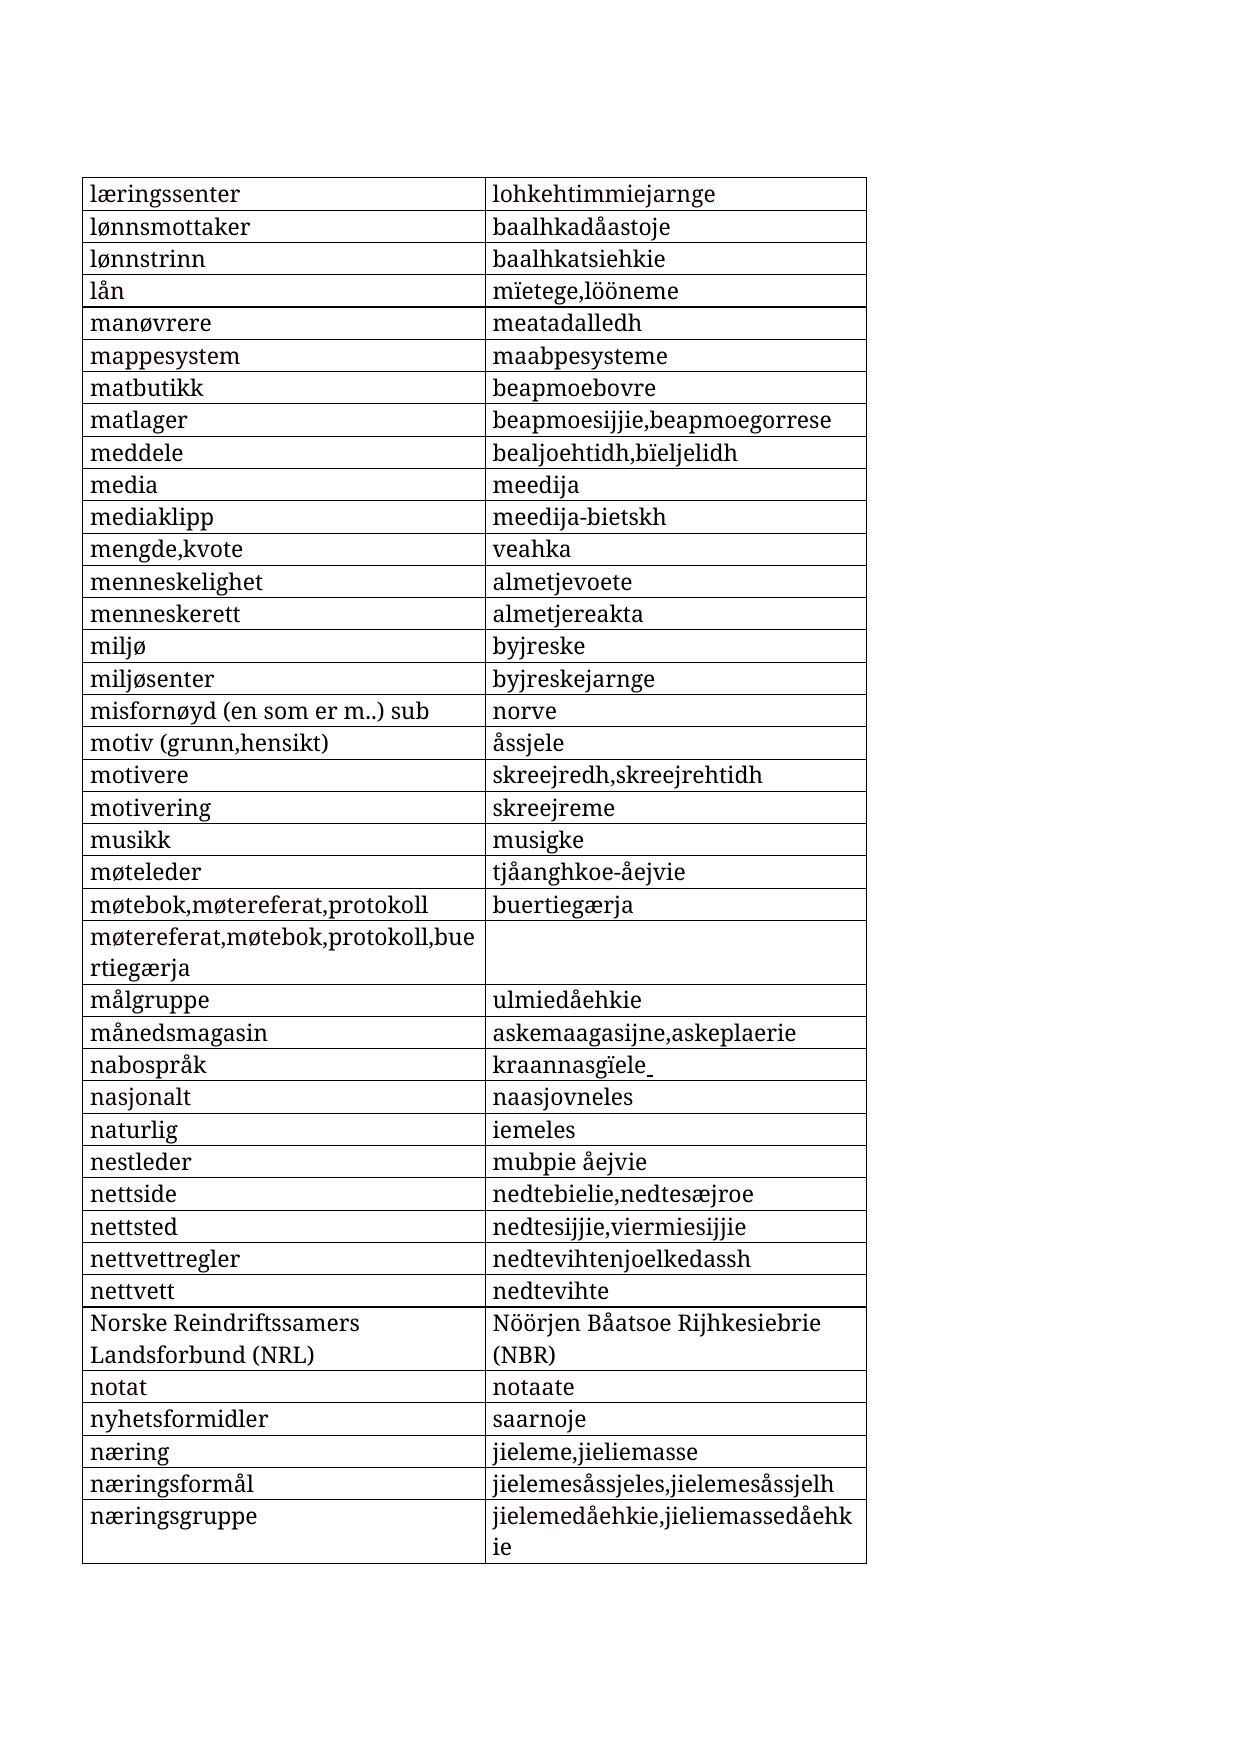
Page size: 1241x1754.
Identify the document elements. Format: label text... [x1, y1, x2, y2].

table_cell lohkehtimmiejarnge [486, 178, 866, 209]
table_cell matbutikk [83, 372, 485, 403]
table_cell meedija [486, 469, 866, 500]
table_cell beapmoebovre [486, 372, 866, 403]
table_cell byjreske [486, 630, 866, 662]
table_cell [486, 921, 866, 983]
table_cell lønnstrinn [83, 243, 485, 274]
table_cell almetjevoete [486, 566, 866, 597]
table_cell naturlig [83, 1114, 485, 1145]
table_cell nedtesijjie,viermiesijjie [486, 1211, 866, 1242]
table_cell skreejreme [486, 792, 866, 823]
table_cell matlager [83, 404, 485, 436]
table_cell nabospråk [83, 1049, 485, 1080]
table_cell notaate [486, 1371, 866, 1402]
table_cell kraannasgïele [486, 1049, 866, 1080]
table_cell byjreskejarnge [486, 663, 866, 694]
table_cell nettsted [83, 1211, 485, 1242]
table_cell mediaklipp [83, 501, 485, 532]
table_cell jielemesåssjeles,jielemesåssjelh [486, 1468, 866, 1499]
table_cell ulmiedåehkie [486, 985, 866, 1016]
table_cell norve [486, 695, 866, 726]
table_cell mappesystem [83, 340, 485, 371]
table_cell Norske Reindriftssamers Landsforbund (NRL) [83, 1308, 485, 1370]
table_cell jielemedåehkie,jieliemassedåehkie [486, 1500, 866, 1563]
table_cell mubpie åejvie [486, 1146, 866, 1177]
table_cell motiv (grunn,hensikt) [83, 727, 485, 758]
table_cell askemaagasijne,askeplaerie [486, 1017, 866, 1048]
table_cell iemeles [486, 1114, 866, 1145]
table_cell manøvrere [83, 308, 485, 339]
table_cell nedtevihte [486, 1275, 866, 1306]
table_cell møteleder [83, 856, 485, 888]
table_cell møtereferat,møtebok,protokoll,buertiegærja [83, 921, 485, 983]
table_cell musikk [83, 824, 485, 855]
table_cell mïetege,lööneme [486, 275, 866, 306]
table_cell nettvett [83, 1275, 485, 1306]
table_cell læringssenter [83, 178, 485, 209]
table_cell meatadalledh [486, 308, 866, 339]
table_cell miljø [83, 630, 485, 662]
table_cell lønnsmottaker [83, 211, 485, 242]
table_cell menneskerett [83, 598, 485, 629]
table_cell motivering [83, 792, 485, 823]
table_cell bealjoehtidh,bïeljelidh [486, 437, 866, 468]
table_cell musigke [486, 824, 866, 855]
table_cell meddele [83, 437, 485, 468]
table_cell menneskelighet [83, 566, 485, 597]
table_cell motivere [83, 760, 485, 791]
table_cell møtebok,møtereferat,protokoll [83, 889, 485, 920]
table_cell månedsmagasin [83, 1017, 485, 1048]
table_cell meedija-bietskh [486, 501, 866, 532]
table_cell tjåanghkoe-åejvie [486, 856, 866, 888]
table_cell baalhkadåastoje [486, 211, 866, 242]
table_cell almetjereakta [486, 598, 866, 629]
table_cell nyhetsformidler [83, 1403, 485, 1434]
table_cell skreejredh,skreejrehtidh [486, 760, 866, 791]
table_cell miljøsenter [83, 663, 485, 694]
table_cell jieleme,jieliemasse [486, 1436, 866, 1467]
table_cell næringsformål [83, 1468, 485, 1499]
table_cell misfornøyd (en som er m..) sub [83, 695, 485, 726]
table_cell lån [83, 275, 485, 306]
table_cell åssjele [486, 727, 866, 758]
table_cell veahka [486, 534, 866, 565]
table_cell maabpesysteme [486, 340, 866, 371]
table_cell næringsgruppe [83, 1500, 485, 1563]
table_cell næring [83, 1436, 485, 1467]
table_cell notat [83, 1371, 485, 1402]
table_cell nestleder [83, 1146, 485, 1177]
table_cell nedtevihtenjoelkedassh [486, 1243, 866, 1274]
table_cell media [83, 469, 485, 500]
table_cell nettside [83, 1178, 485, 1209]
table_cell nettvettregler [83, 1243, 485, 1274]
table_cell nedtebielie,nedtesæjroe [486, 1178, 866, 1209]
table_cell målgruppe [83, 985, 485, 1016]
table_cell nasjonalt [83, 1081, 485, 1113]
table_cell saarnoje [486, 1403, 866, 1434]
table_cell naasjovneles [486, 1081, 866, 1113]
table_cell buertiegærja [486, 889, 866, 920]
table_cell Nöörjen Båatsoe Rijhkesiebrie (NBR) [486, 1308, 866, 1370]
table_cell beapmoesijjie,beapmoegorrese [486, 404, 866, 436]
table_cell mengde,kvote [83, 534, 485, 565]
table_cell baalhkatsiehkie [486, 243, 866, 274]
